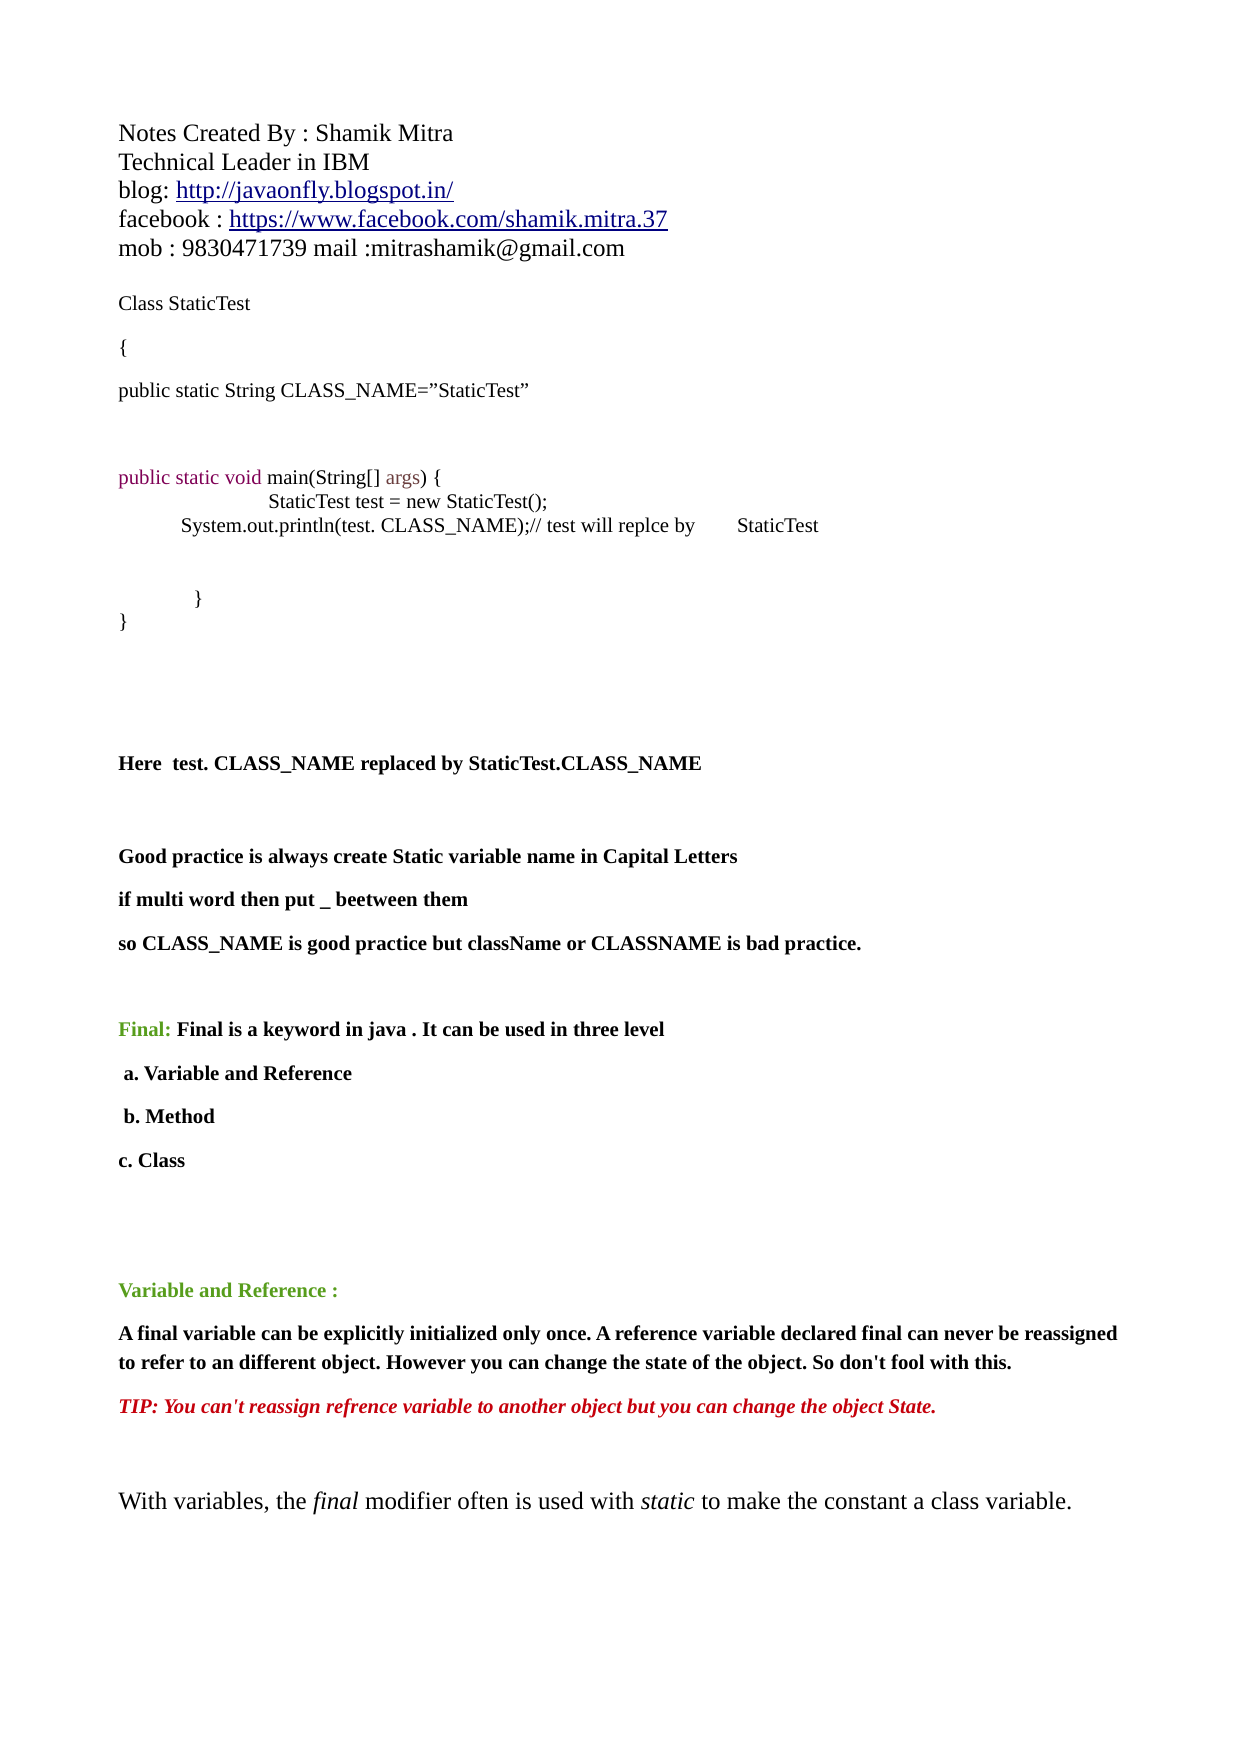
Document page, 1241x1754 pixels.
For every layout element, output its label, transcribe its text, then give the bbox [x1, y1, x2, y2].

text { [118, 335, 1122, 359]
text With variables, the final modifier often is used with static to make the constant a class variable. [118, 1486, 1122, 1515]
text } [118, 585, 1122, 609]
text so CLASS_NAME is good practice but className or CLASSNAME is bad practice. [118, 930, 1122, 954]
text System.out.println(test. CLASS_NAME);// test will replce by StaticTest [118, 513, 1122, 537]
text Here test. CLASS_NAME replaced by StaticTest.CLASS_NAME [118, 751, 1122, 775]
text } [118, 609, 1122, 633]
text if multi word then put _ beetween them [118, 887, 1122, 911]
text c. Class [118, 1148, 1122, 1172]
text b. Method [118, 1104, 1122, 1128]
text a. Variable and Reference [118, 1061, 1122, 1085]
text Variable and Reference : [118, 1278, 1122, 1302]
text public static String CLASS_NAME=”StaticTest” [118, 378, 1122, 402]
text TIP: You can't reassign refrence variable to another object but you can change the object State. [118, 1394, 1122, 1418]
text A final variable can be explicitly initialized only once. A reference variable declared final can never be reassigned to refer to an different object. However you can change the state of the object. So don't fool with this. [118, 1321, 1122, 1374]
text Final: Final is a keyword in java . It can be used in three level [118, 1017, 1122, 1041]
text StaticTest test = new StaticTest(); [118, 489, 1122, 513]
text public static void main(String[] args) { [118, 465, 1122, 489]
text Good practice is always create Static variable name in Capital Letters [118, 843, 1122, 868]
text Class StaticTest [118, 291, 1122, 315]
